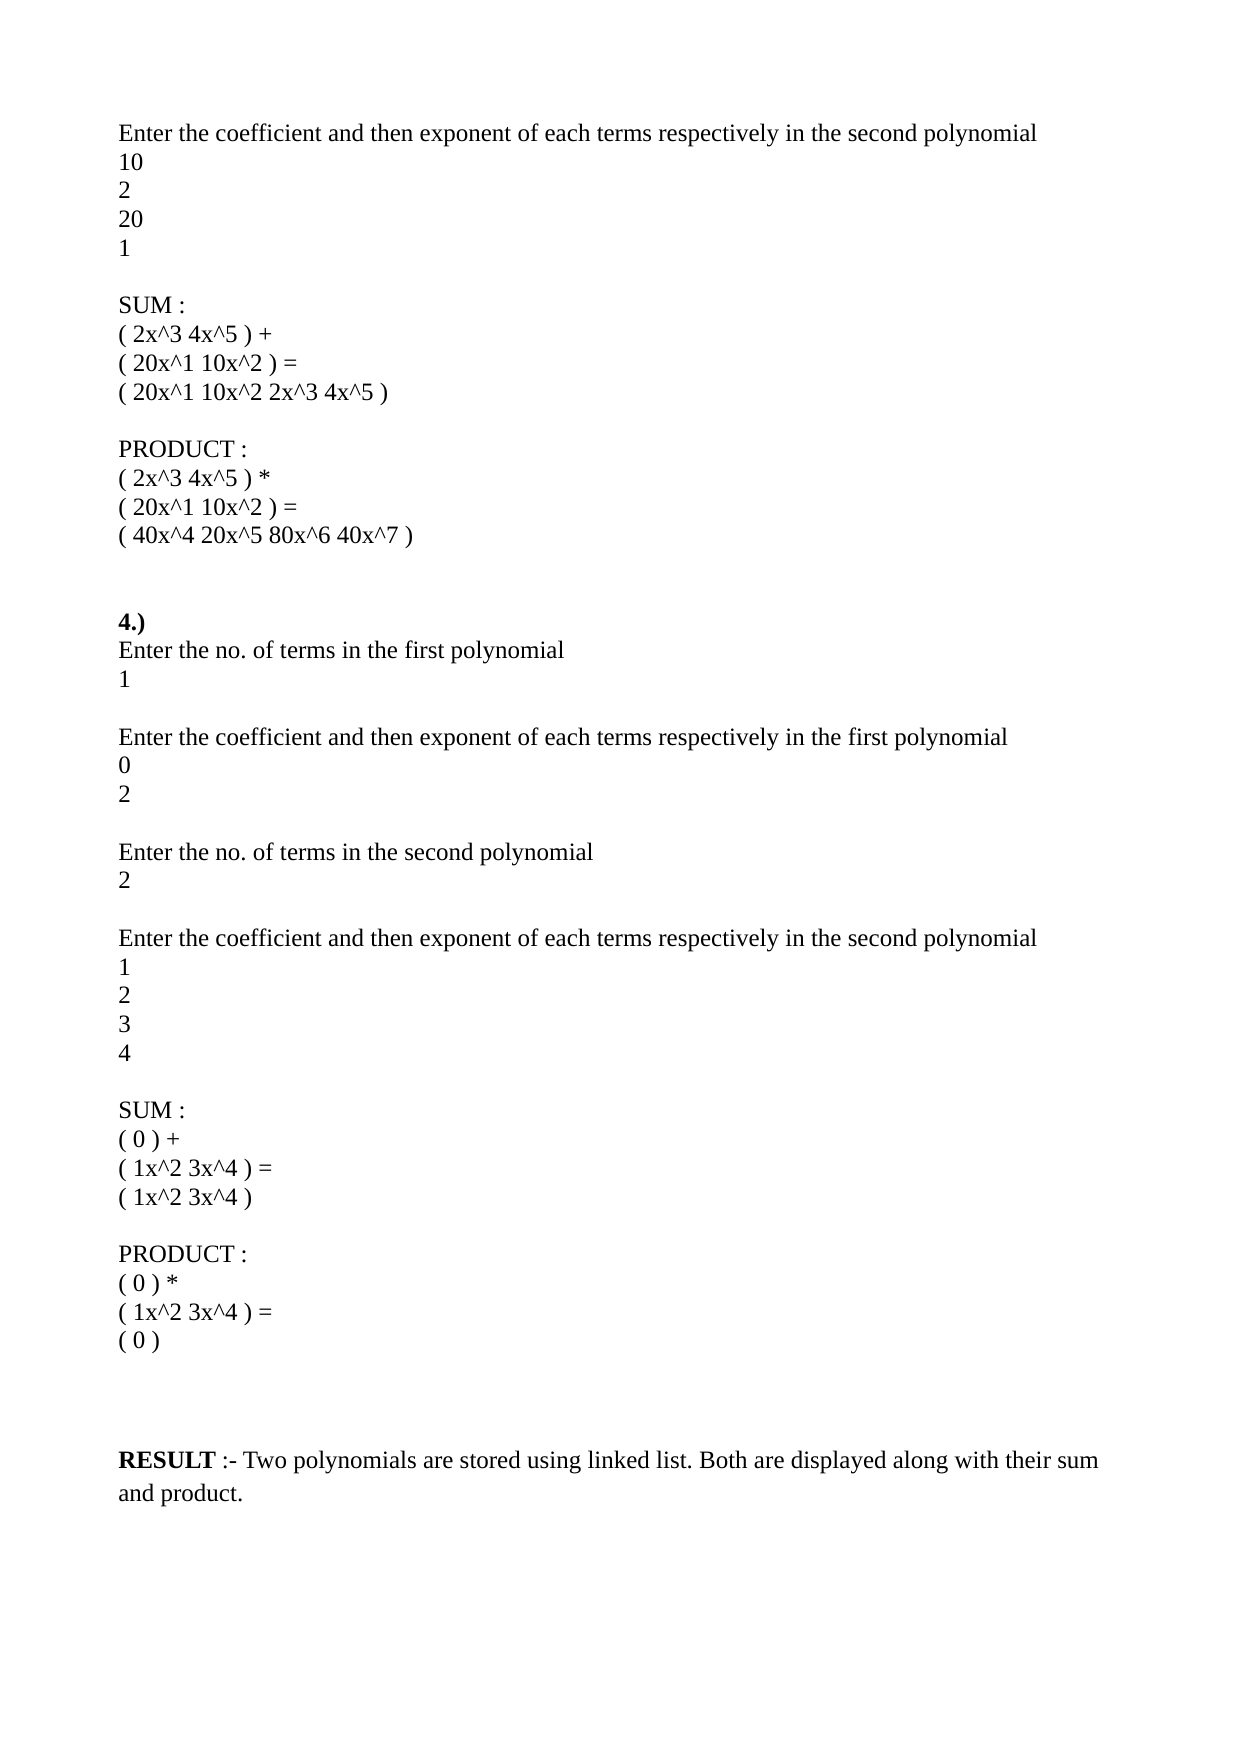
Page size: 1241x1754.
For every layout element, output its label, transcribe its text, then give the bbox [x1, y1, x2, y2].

text SUM : [118, 291, 1122, 319]
text 2 [118, 176, 1122, 204]
text 2 [118, 866, 1122, 894]
text 2 [118, 779, 1122, 808]
text 4 [118, 1038, 1122, 1067]
text ( 0 ) * [118, 1268, 1122, 1297]
text Enter the coefficient and then exponent of each terms respectively in the first polynomial [118, 722, 1122, 751]
text 4.) [118, 607, 1122, 636]
text Enter the coefficient and then exponent of each terms respectively in the second polynomial [118, 118, 1122, 147]
text 1 [118, 664, 1122, 693]
text 0 [118, 751, 1122, 779]
text ( 40x^4 20x^5 80x^6 40x^7 ) [118, 521, 1122, 549]
text 1 [118, 233, 1122, 262]
text ( 20x^1 10x^2 ) = [118, 492, 1122, 521]
text ( 1x^2 3x^4 ) = [118, 1297, 1122, 1326]
text SUM : [118, 1096, 1122, 1124]
text Enter the coefficient and then exponent of each terms respectively in the second polynomial [118, 923, 1122, 952]
text Enter the no. of terms in the second polynomial [118, 837, 1122, 866]
text ( 1x^2 3x^4 ) = [118, 1153, 1122, 1182]
text ( 1x^2 3x^4 ) [118, 1182, 1122, 1211]
text ( 20x^1 10x^2 ) = [118, 348, 1122, 377]
text ( 2x^3 4x^5 ) * [118, 463, 1122, 492]
text ( 0 ) [118, 1326, 1122, 1354]
text ( 20x^1 10x^2 2x^3 4x^5 ) [118, 377, 1122, 406]
text 1 [118, 952, 1122, 981]
text 3 [118, 1009, 1122, 1038]
text ( 0 ) + [118, 1124, 1122, 1153]
text 10 [118, 147, 1122, 176]
text ( 2x^3 4x^5 ) + [118, 319, 1122, 348]
text PRODUCT : [118, 1239, 1122, 1268]
text 20 [118, 204, 1122, 233]
text 2 [118, 981, 1122, 1009]
text PRODUCT : [118, 434, 1122, 463]
text Enter the no. of terms in the first polynomial [118, 636, 1122, 664]
text RESULT :- Two polynomials are stored using linked list. Both are displayed along with their sum and product. [118, 1412, 1122, 1507]
